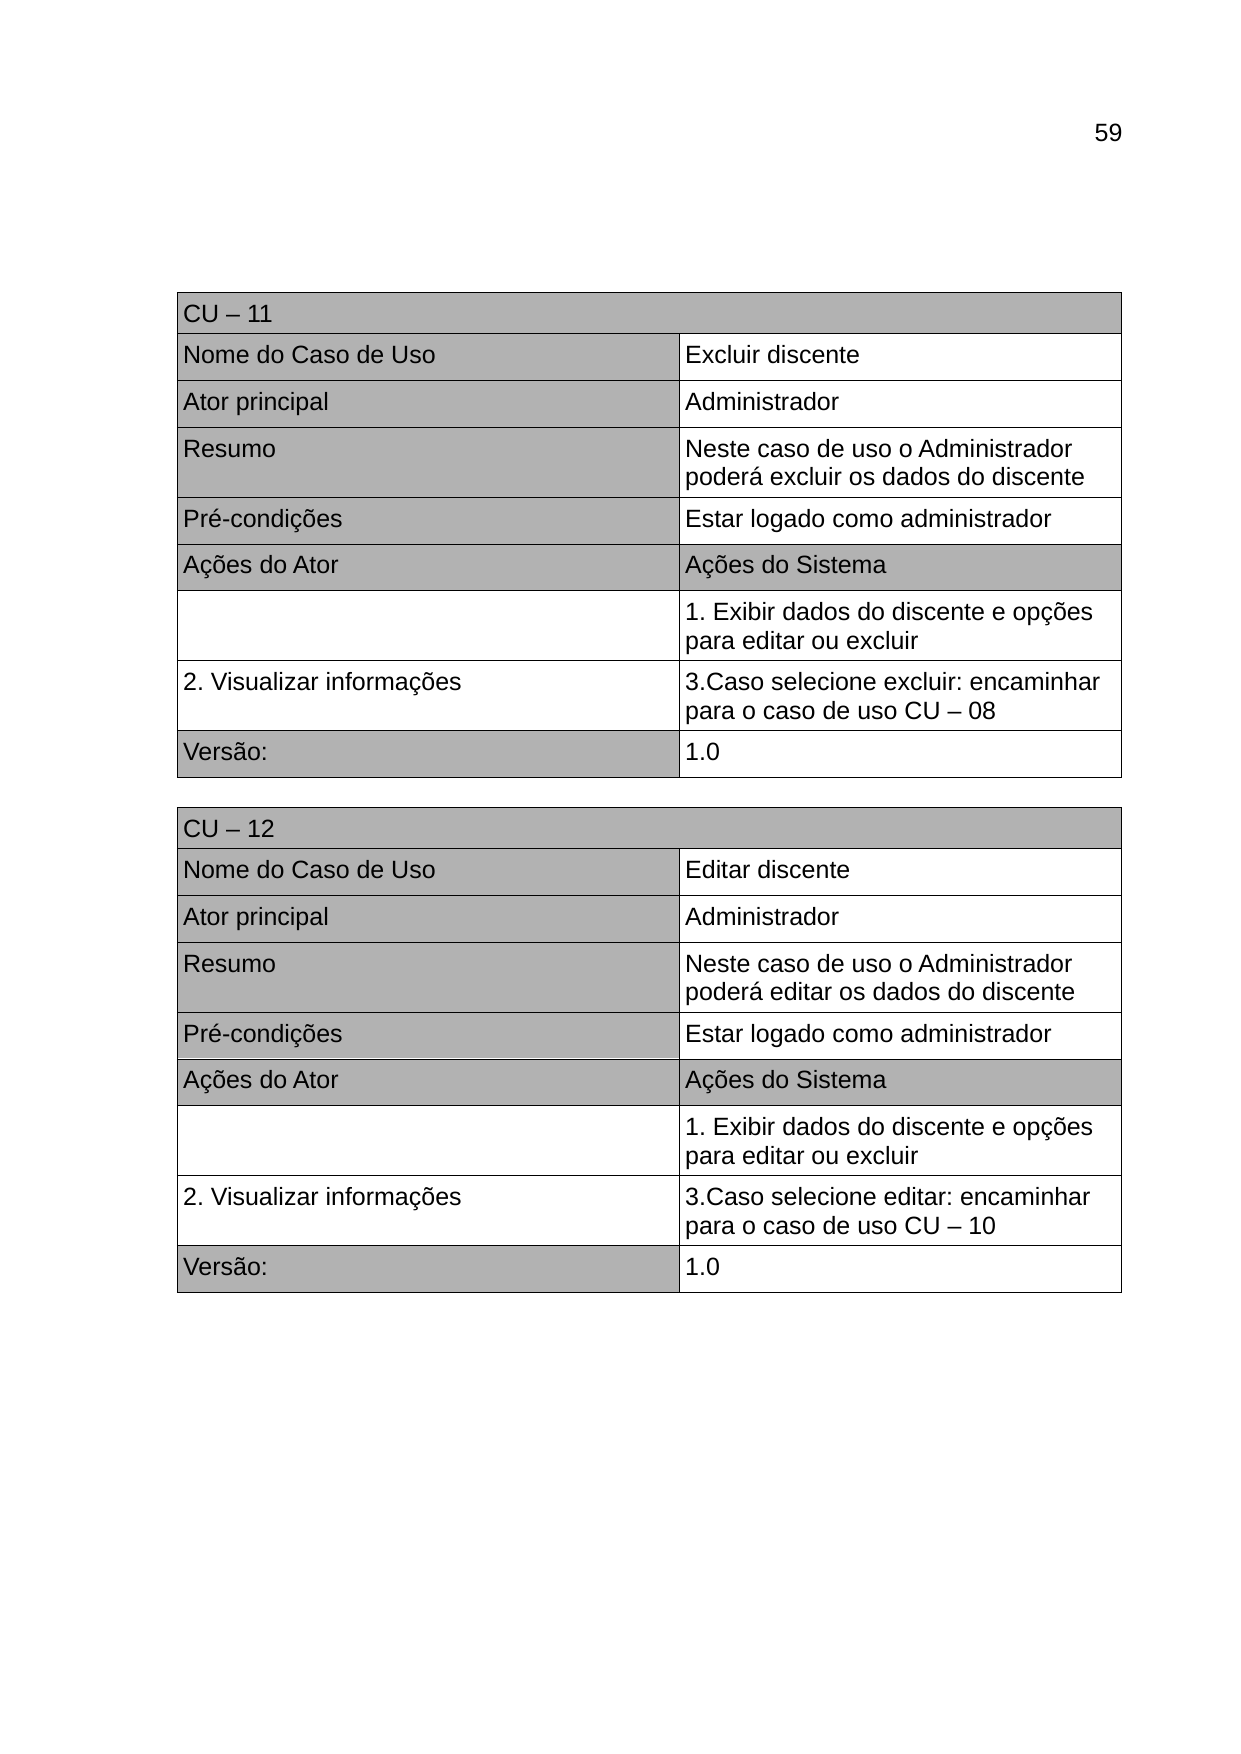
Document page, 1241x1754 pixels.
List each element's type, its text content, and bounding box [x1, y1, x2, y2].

table_cell Estar logado como administrador [680, 498, 1121, 544]
table_cell 2. Visualizar informações [178, 661, 679, 730]
table_cell Ações do Ator [178, 545, 679, 590]
table_cell 1. Exibir dados do discente e opções para editar ou excluir [680, 1106, 1121, 1175]
table_header CU – 12 [178, 808, 1121, 848]
table_cell Ator principal [178, 381, 679, 427]
table_cell Administrador [680, 896, 1121, 942]
table_cell 3.Caso selecione excluir: encaminhar para o caso de uso CU – 08 [680, 661, 1121, 730]
table_cell Excluir discente [680, 334, 1121, 380]
table_cell 1. Exibir dados do discente e opções para editar ou excluir [680, 591, 1121, 660]
table_cell [178, 591, 679, 660]
table_header CU – 11 [178, 293, 1121, 333]
table_cell Administrador [680, 381, 1121, 427]
table_cell Editar discente [680, 849, 1121, 895]
table_cell Nome do Caso de Uso [178, 849, 679, 895]
table_cell 2. Visualizar informações [178, 1176, 679, 1245]
table_cell Pré-condições [178, 1013, 679, 1058]
table_cell Ações do Sistema [680, 1060, 1121, 1105]
table_cell Versão: [178, 731, 679, 777]
table_cell 3.Caso selecione editar: encaminhar para o caso de uso CU – 10 [680, 1176, 1121, 1245]
table_cell Ações do Ator [178, 1060, 679, 1105]
table_cell Resumo [178, 943, 679, 1012]
table_cell Nome do Caso de Uso [178, 334, 679, 380]
table_cell Ator principal [178, 896, 679, 942]
table_cell Versão: [178, 1246, 679, 1292]
table_cell Neste caso de uso o Administrador poderá excluir os dados do discente [680, 428, 1121, 497]
table_cell Estar logado como administrador [680, 1013, 1121, 1058]
table_cell Resumo [178, 428, 679, 497]
table_cell Ações do Sistema [680, 545, 1121, 590]
table_cell 1.0 [680, 1246, 1121, 1292]
table_cell Neste caso de uso o Administrador poderá editar os dados do discente [680, 943, 1121, 1012]
table_cell 1.0 [680, 731, 1121, 777]
table_cell [178, 1106, 679, 1175]
table_cell Pré-condições [178, 498, 679, 544]
